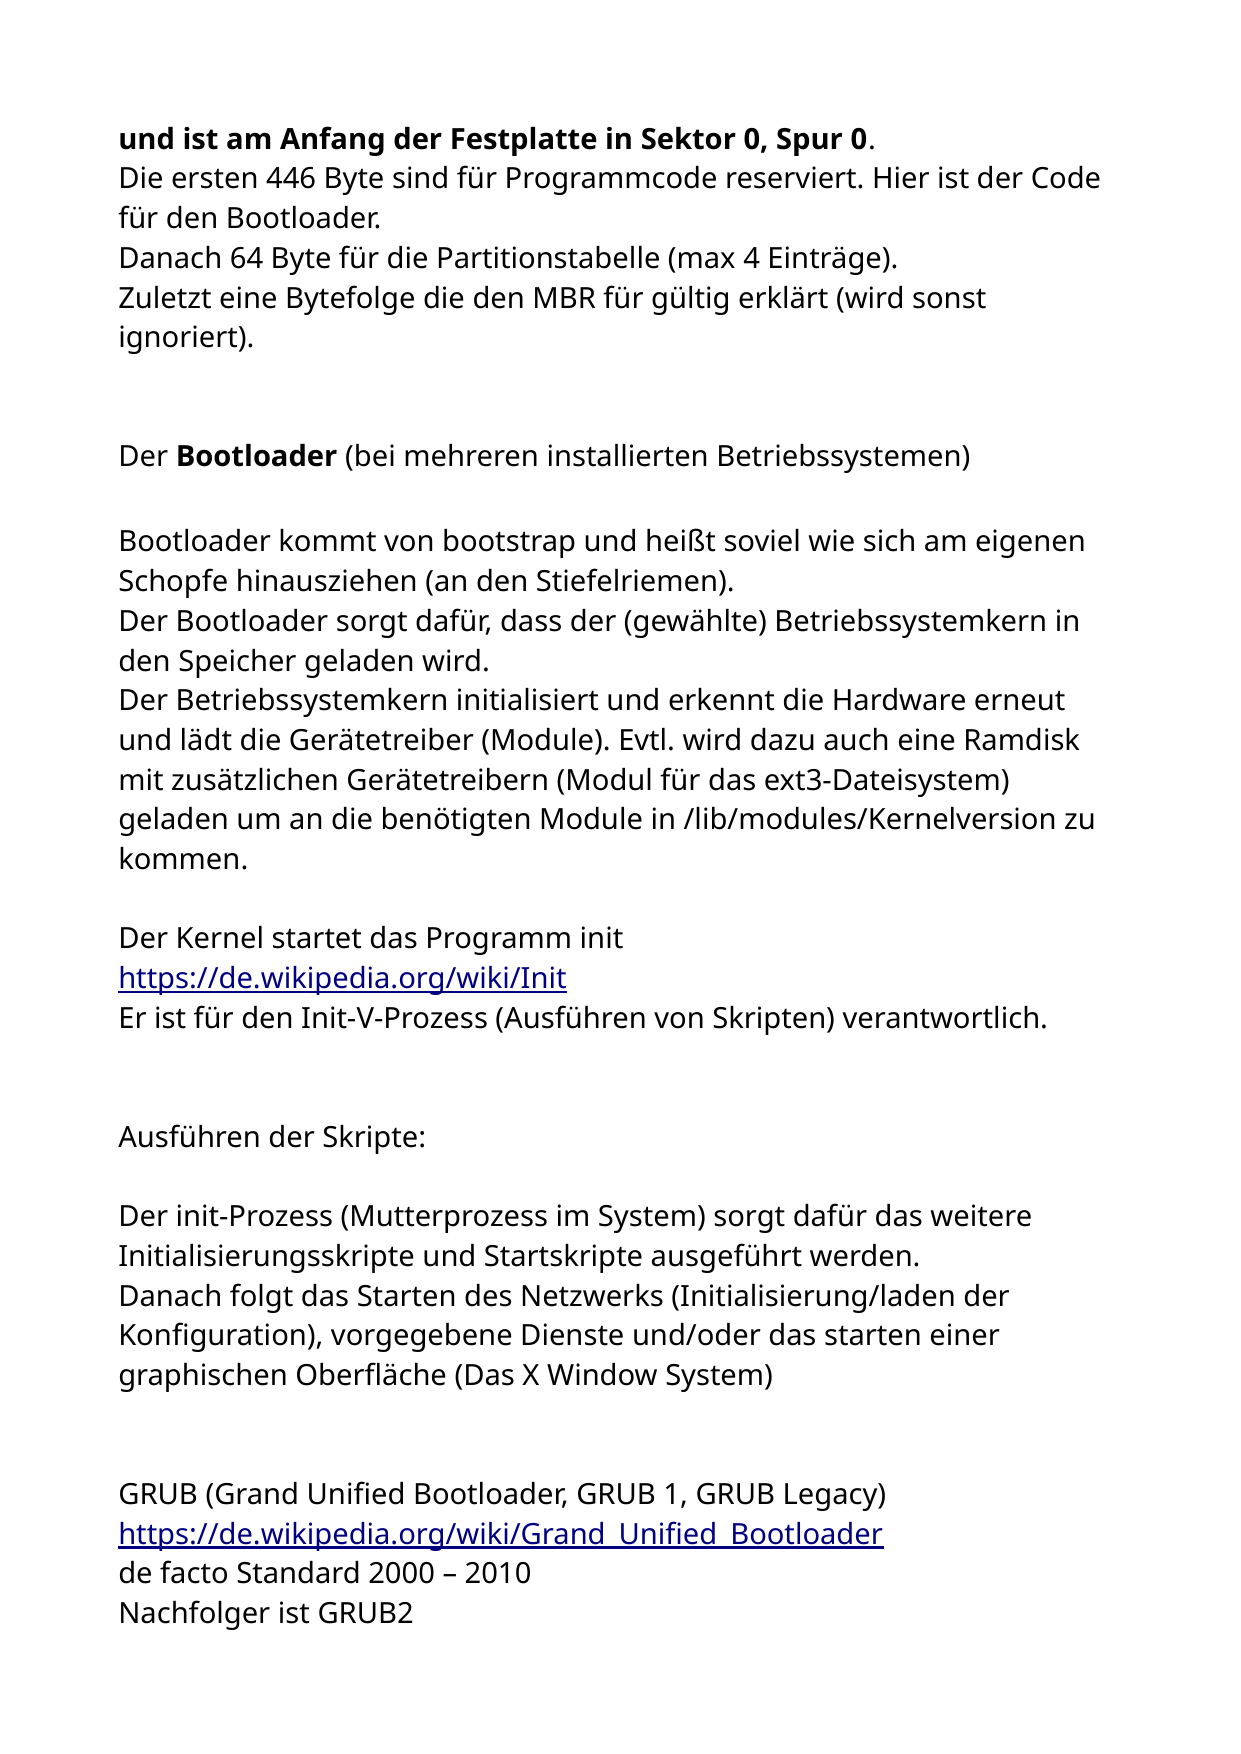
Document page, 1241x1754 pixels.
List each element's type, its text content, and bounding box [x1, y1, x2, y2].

text und ist am Anfang der Festplatte in Sektor 0, Spur 0. Die ersten 446 Byte sind für Programmcode reserviert. Hier ist der Code für den Bootloader. Danach 64 Byte für die Partitionstabelle (max 4 Einträge). Zuletzt eine Bytefolge die den MBR für gültig erklärt (wird sonst ignoriert). Der Bootloader (bei mehreren installierten Betriebssystemen) Bootloader kommt von bootstrap und heißt soviel wie sich am eigenen Schopfe hinausziehen (an den Stiefelriemen). Der Bootloader sorgt dafür, dass der (gewählte) Betriebssystemkern in den Speicher geladen wird. Der Betriebssystemkern initialisiert und erkennt die Hardware erneut und lädt die Gerätetreiber (Module). Evtl. wird dazu auch eine Ramdisk mit zusätzlichen Gerätetreibern (Modul für das ext3-Dateisystem) geladen um an die benötigten Module in /lib/modules/Kernelversion zu kommen. Der Kernel startet das Programm init https://de.wikipedia.org/wiki/Init Er ist für den Init-V-Prozess (Ausführen von Skripten) verantwortlich. Ausführen der Skripte: Der init-Prozess (Mutterprozess im System) sorgt dafür das weitere Initialisierungsskripte und Startskripte ausgeführt werden. Danach folgt das Starten des Netzwerks (Initialisierung/laden der Konfiguration), vorgegebene Dienste und/oder das starten einer graphischen Oberfläche (Das X Window System) GRUB (Grand Unified Bootloader, GRUB 1, GRUB Legacy) https://de.wikipedia.org/wiki/Grand_Unified_Bootloader de facto Standard 2000 – 2010 Nachfolger ist GRUB2 [118, 118, 1122, 1632]
